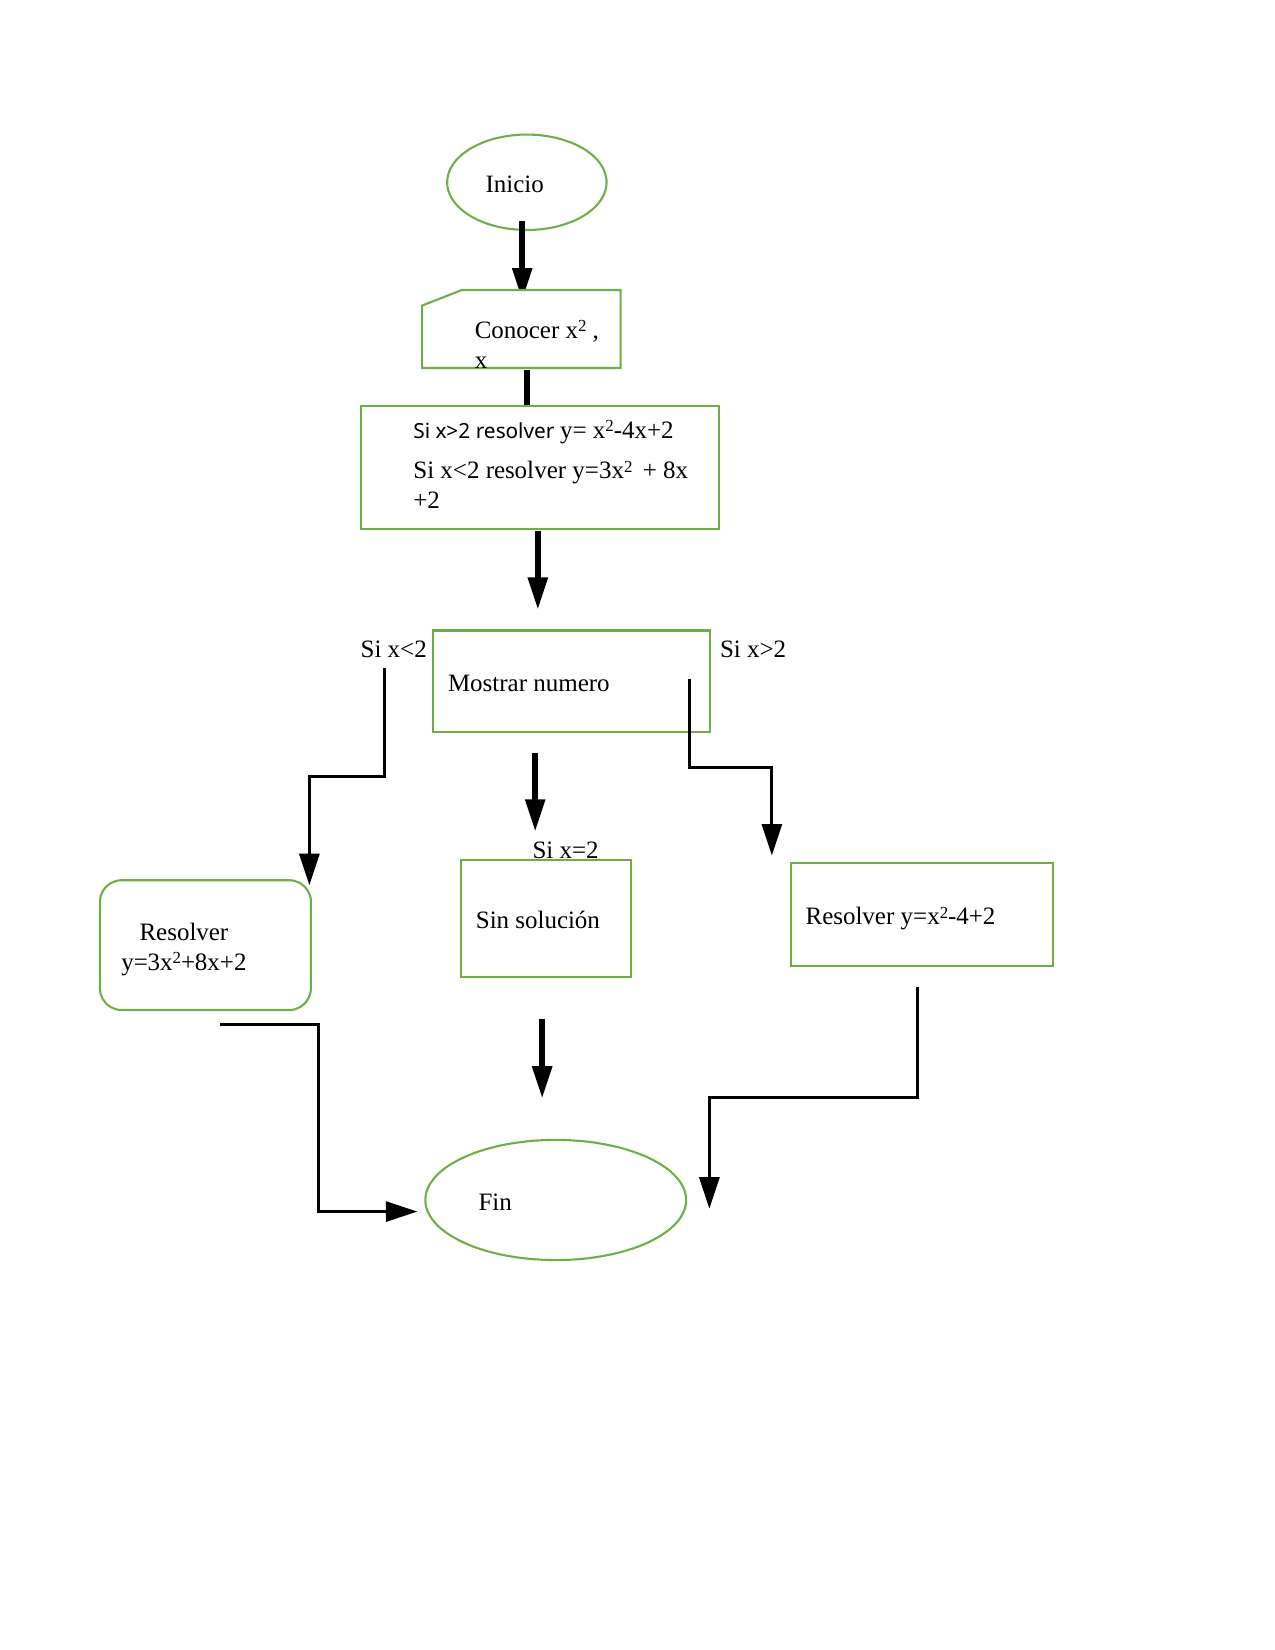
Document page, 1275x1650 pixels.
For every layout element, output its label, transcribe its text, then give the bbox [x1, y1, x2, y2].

text Si x=2 [311, 835, 1205, 864]
text [118, 835, 308, 864]
text Si x<2 [118, 634, 432, 663]
text Si x>2 [711, 634, 1205, 663]
